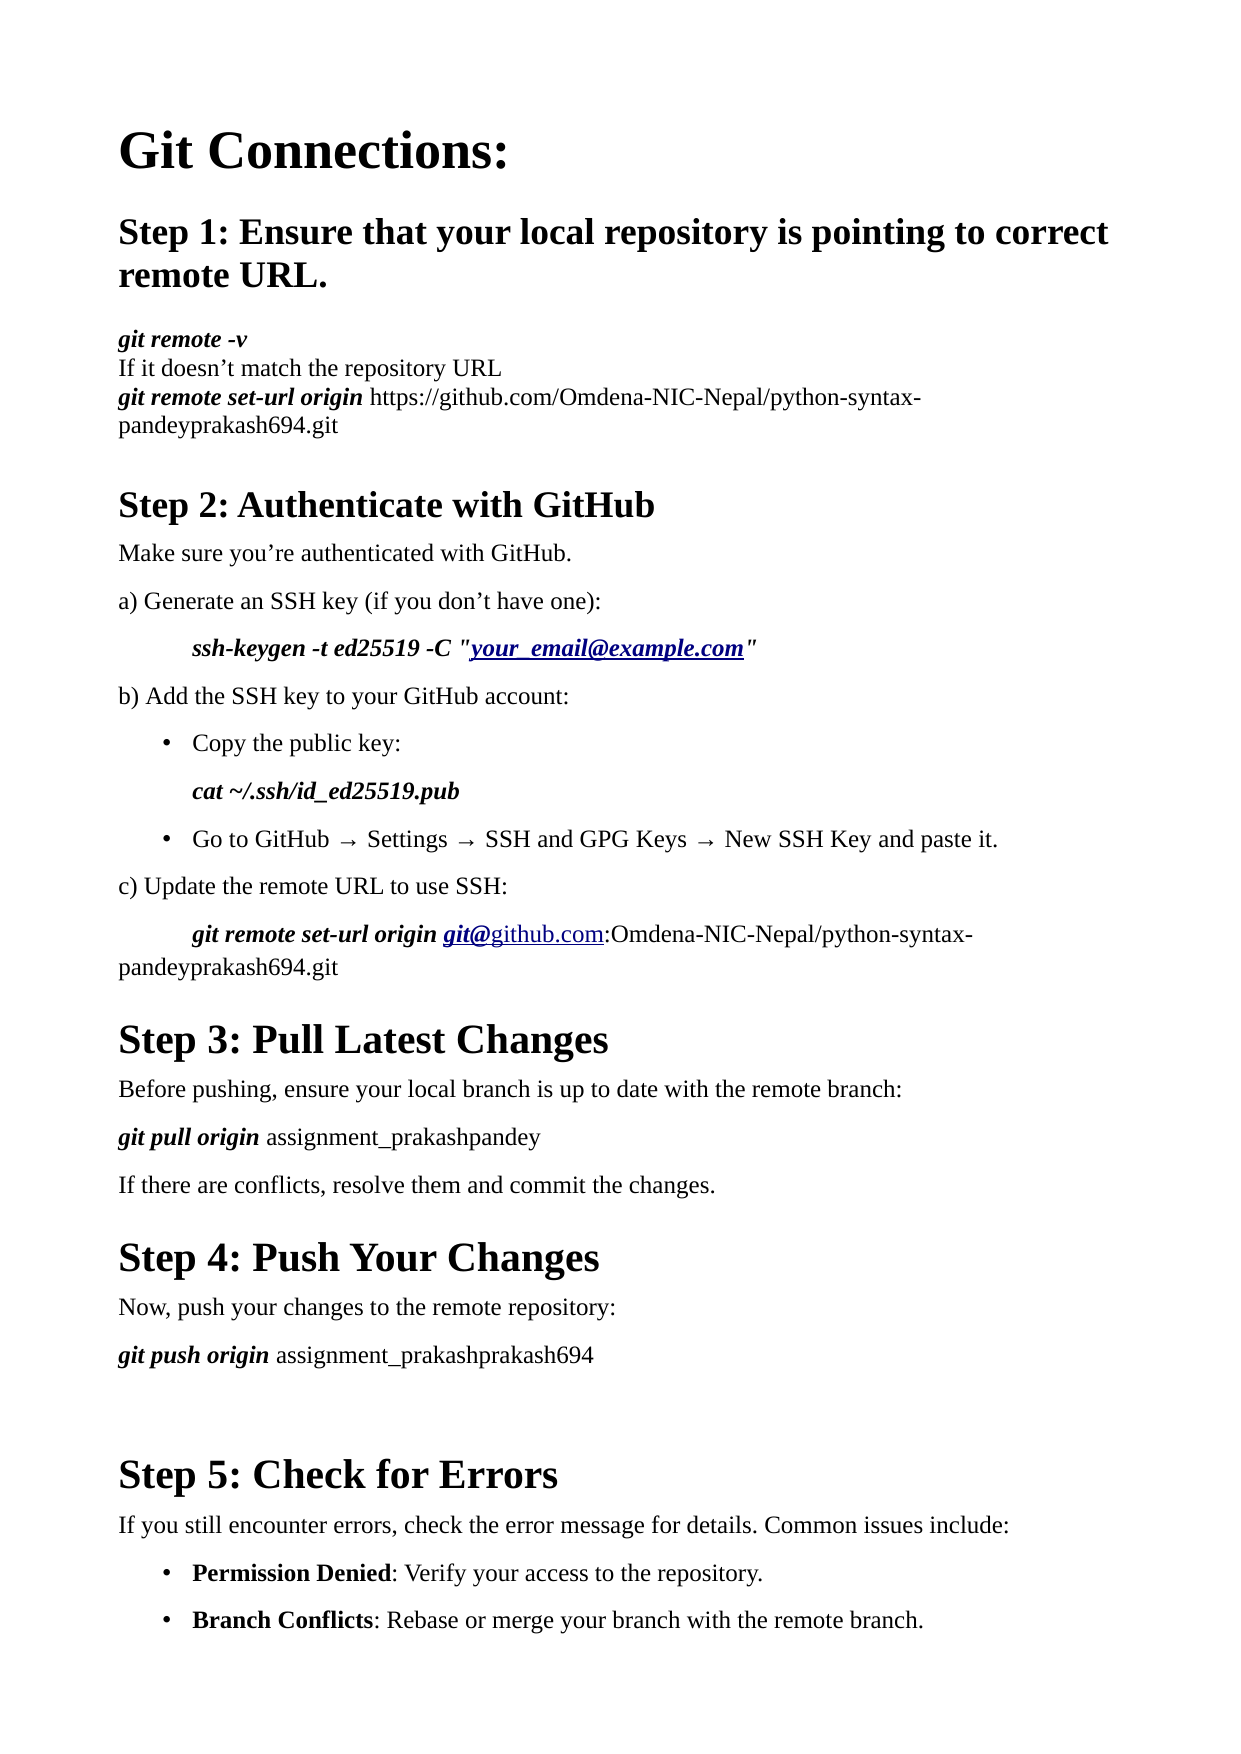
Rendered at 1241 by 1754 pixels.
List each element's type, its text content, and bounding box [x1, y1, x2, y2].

text git remote set-url origin https://github.com/Omdena-NIC-Nepal/python-syntax-pandeyprakash694.git [118, 382, 1122, 439]
text Step 1: Ensure that your local repository is pointing to correct remote URL. [118, 209, 1122, 295]
subtitle Step 2: Authenticate with GitHub [118, 482, 1122, 526]
text git push origin assignment_prakashprakash694 [118, 1340, 1122, 1369]
list Permission Denied: Verify your access to the repository. [162, 1558, 1122, 1587]
text c) Update the remote URL to use SSH: [118, 871, 1122, 900]
text b) Add the SSH key to your GitHub account: [118, 681, 1122, 710]
text Make sure you’re authenticated with GitHub. [118, 538, 1122, 567]
text git remote -v [118, 324, 1122, 353]
subtitle Step 4: Push Your Changes [118, 1232, 1122, 1280]
text If there are conflicts, resolve them and commit the changes. [118, 1170, 1122, 1198]
text If you still encounter errors, check the error message for details. Common issues include: [118, 1510, 1122, 1539]
text ssh-keygen -t ed25519 -C "your_email@example.com" [118, 633, 1122, 662]
list Copy the public key: [162, 728, 1122, 757]
subtitle Step 3: Pull Latest Changes [118, 1014, 1122, 1062]
text Now, push your changes to the remote repository: [118, 1292, 1122, 1321]
subtitle Step 5: Check for Errors [118, 1450, 1122, 1498]
text git remote set-url origin git@github.com:Omdena-NIC-Nepal/python-syntax-pandeyprakash694.git [118, 919, 1122, 981]
list Branch Conflicts: Rebase or merge your branch with the remote branch. [162, 1605, 1122, 1634]
list cat ~/.ssh/id_ed25519.pub [162, 776, 1122, 805]
text git pull origin assignment_prakashpandey [118, 1122, 1122, 1151]
text Git Connections: [118, 118, 1122, 180]
text a) Generate an SSH key (if you don’t have one): [118, 586, 1122, 614]
list Go to GitHub → Settings → SSH and GPG Keys → New SSH Key and paste it. [162, 824, 1122, 852]
text If it doesn’t match the repository URL [118, 353, 1122, 382]
text Before pushing, ensure your local branch is up to date with the remote branch: [118, 1074, 1122, 1103]
